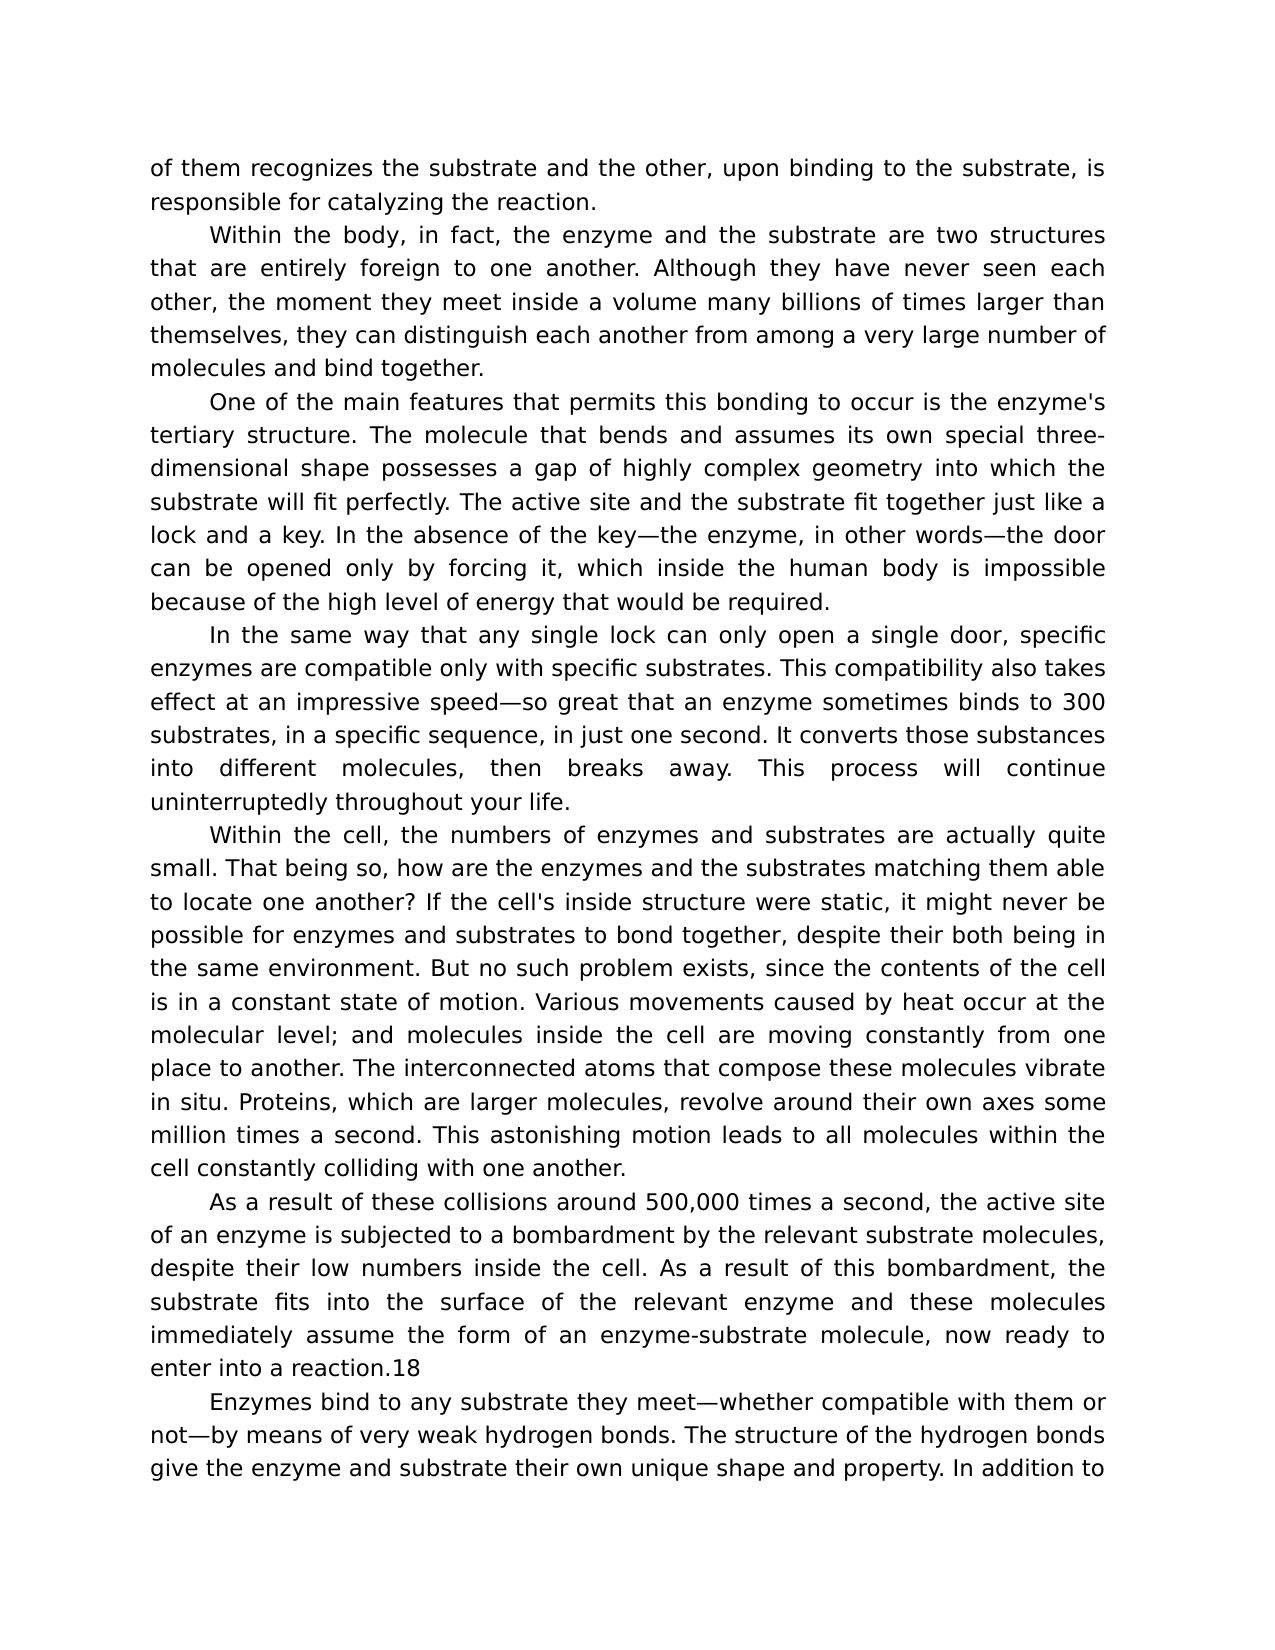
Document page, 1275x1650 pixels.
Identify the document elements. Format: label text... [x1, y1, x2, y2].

text Within the cell, the numbers of enzymes and substrates are actually quite small. That being so, how are the enzymes and the substrates matching them able to locate one another? If the cell's inside structure were static, it might never be possible for enzymes and substrates to bond together, despite their both being in the same environment. But no such problem exists, since the contents of the cell is in a constant state of motion. Various movements caused by heat occur at the molecular level; and molecules inside the cell are moving constantly from one place to another. The interconnected atoms that compose these molecules vibrate in situ. Proteins, which are larger molecules, revolve around their own axes some million times a second. This astonishing motion leads to all molecules within the cell constantly colliding with one another. [150, 817, 1107, 1183]
text One of the main features that permits this bonding to occur is the enzyme's tertiary structure. The molecule that bends and assumes its own special three-dimensional shape possesses a gap of highly complex geometry into which the substrate will fit perfectly. The active site and the substrate fit together just like a lock and a key. In the absence of the key—the enzyme, in other words—the door can be opened only by forcing it, which inside the human body is impossible because of the high level of energy that would be required. [150, 383, 1107, 617]
text In the same way that any single lock can only open a single door, specific enzymes are compatible only with specific substrates. This compatibility also takes effect at an impressive speed—so great that an enzyme sometimes binds to 300 substrates, in a specific sequence, in just one second. It converts those substances into different molecules, then breaks away. This process will continue uninterruptedly throughout your life. [150, 617, 1107, 817]
text Within the body, in fact, the enzyme and the substrate are two structures that are entirely foreign to one another. Although they have never seen each other, the moment they meet inside a volume many billions of times larger than themselves, they can distinguish each another from among a very large number of molecules and bind together. [150, 217, 1107, 383]
text of them recognizes the substrate and the other, upon binding to the substrate, is responsible for catalyzing the reaction. [150, 150, 1107, 217]
text Enzymes bind to any substrate they meet—whether compatible with them or not—by means of very weak hydrogen bonds. The structure of the hydrogen bonds give the enzyme and substrate their own unique shape and property. In addition to [150, 1383, 1107, 1483]
text As a result of these collisions around 500,000 times a second, the active site of an enzyme is subjected to a bombardment by the relevant substrate molecules, despite their low numbers inside the cell. As a result of this bombardment, the substrate fits into the surface of the relevant enzyme and these molecules immediately assume the form of an enzyme-substrate molecule, now ready to enter into a reaction.18 [150, 1183, 1107, 1383]
